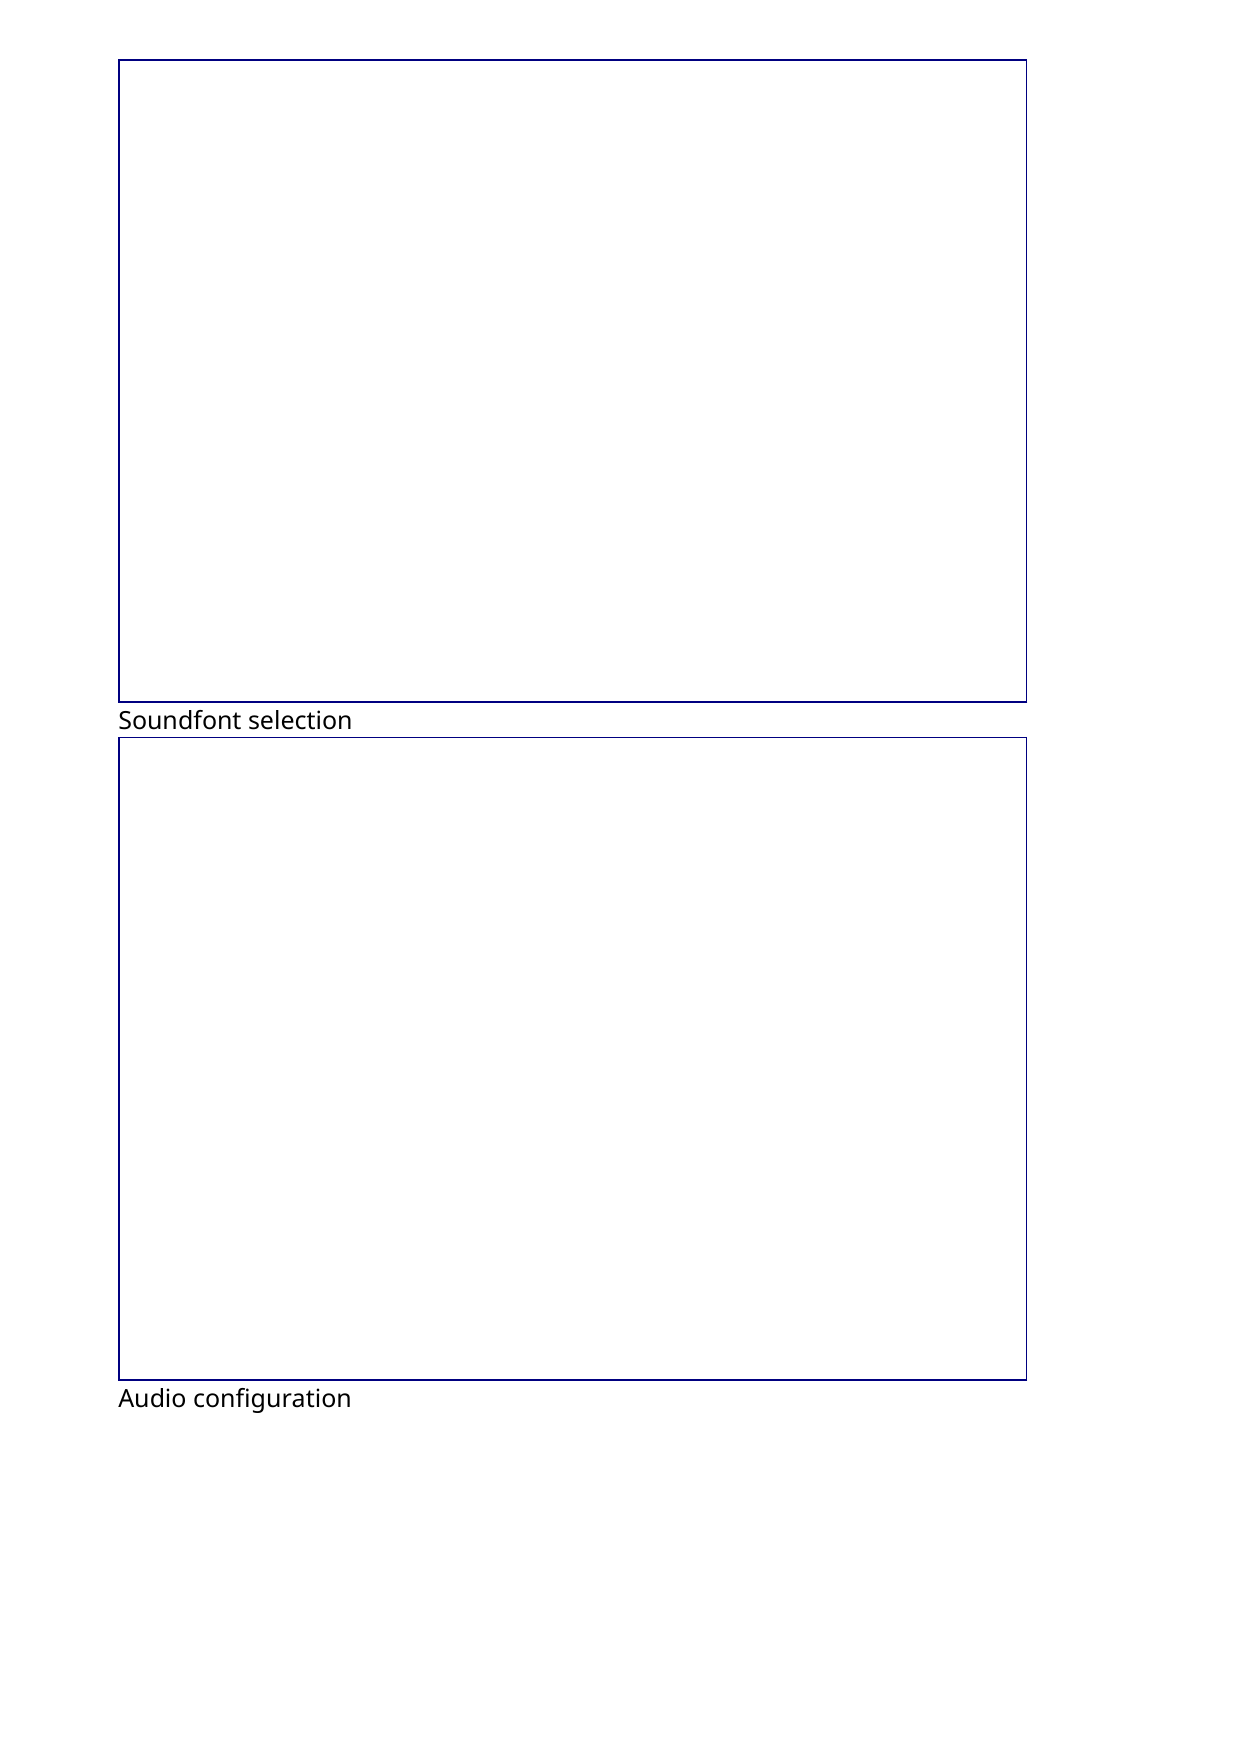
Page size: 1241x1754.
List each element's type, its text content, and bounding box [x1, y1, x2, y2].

text Soundfont selection Audio configuration [118, 59, 1181, 1415]
